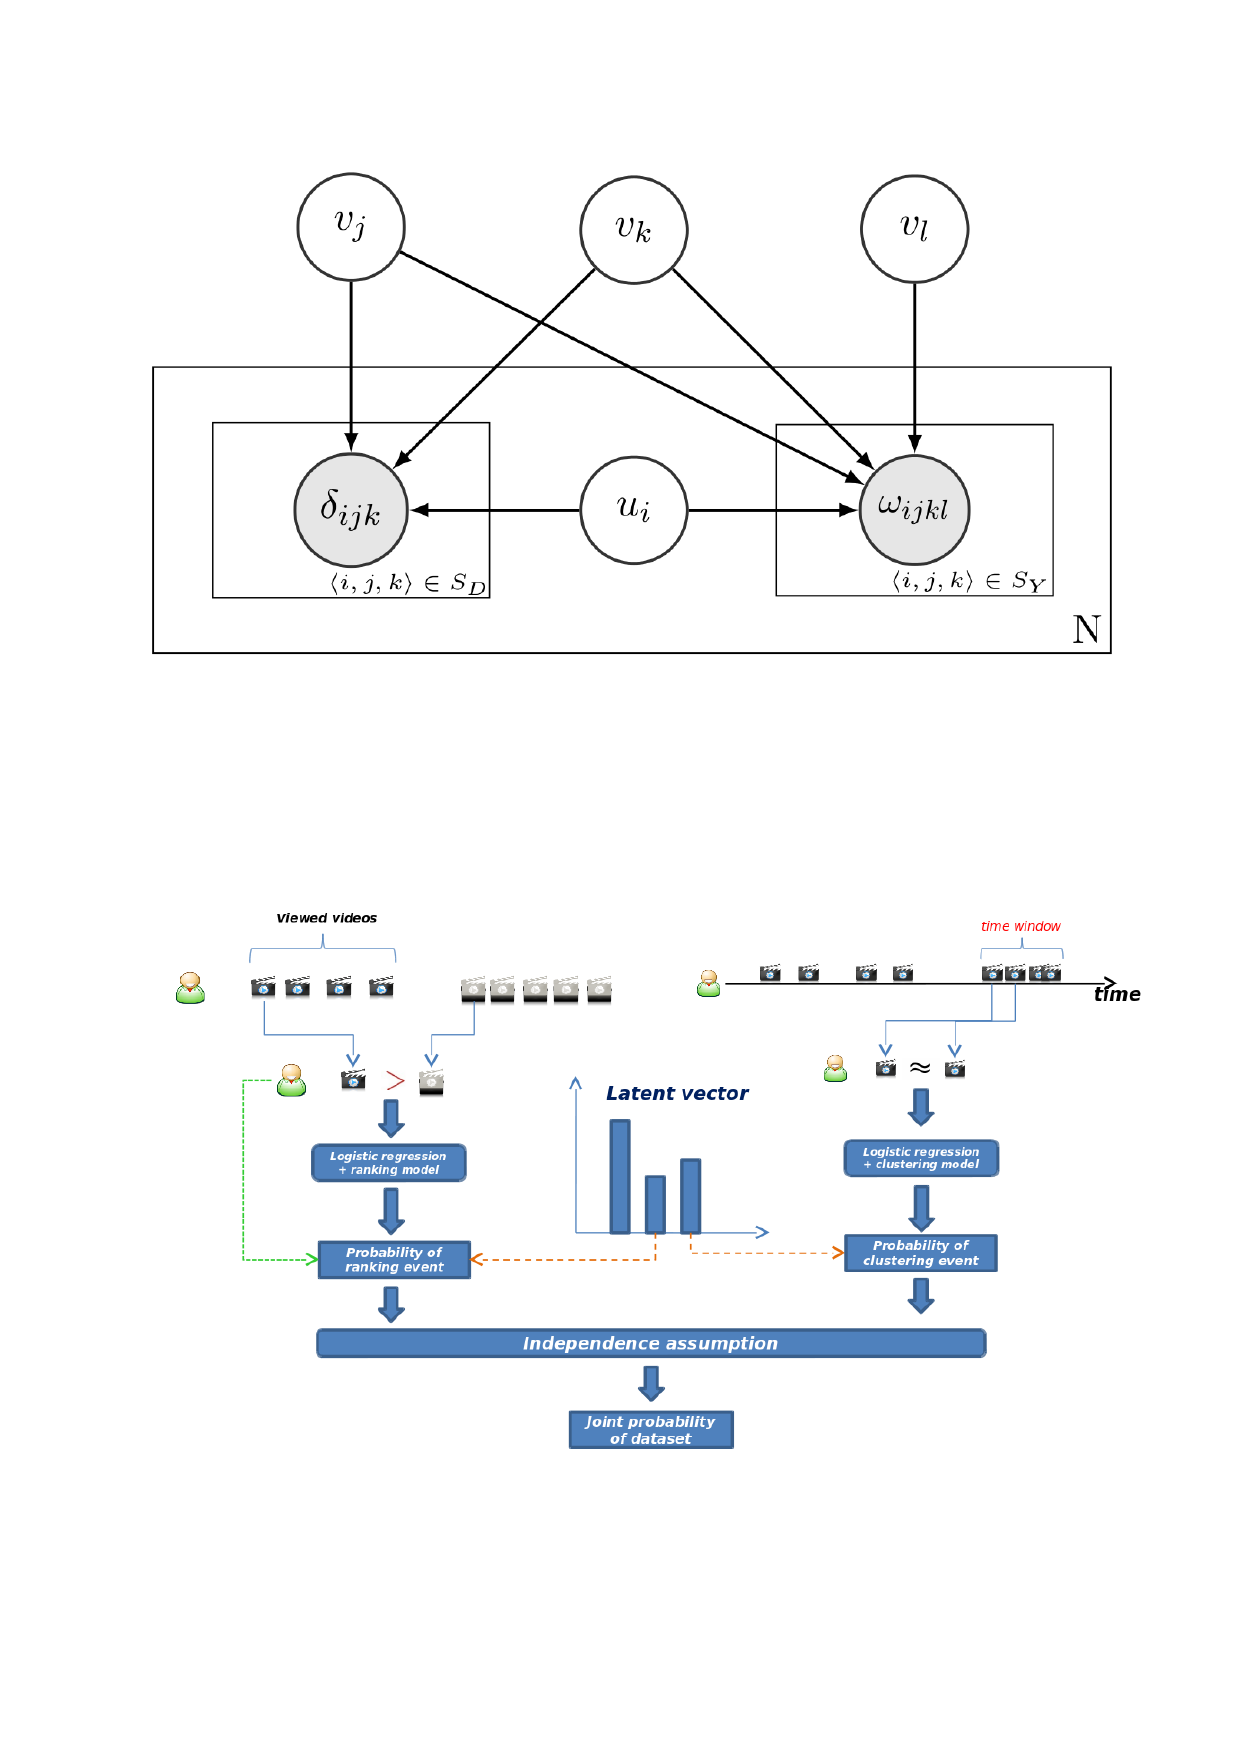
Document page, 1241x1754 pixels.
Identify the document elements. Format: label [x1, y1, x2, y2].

picture [143, 888, 1148, 1454]
picture [118, 158, 1123, 665]
